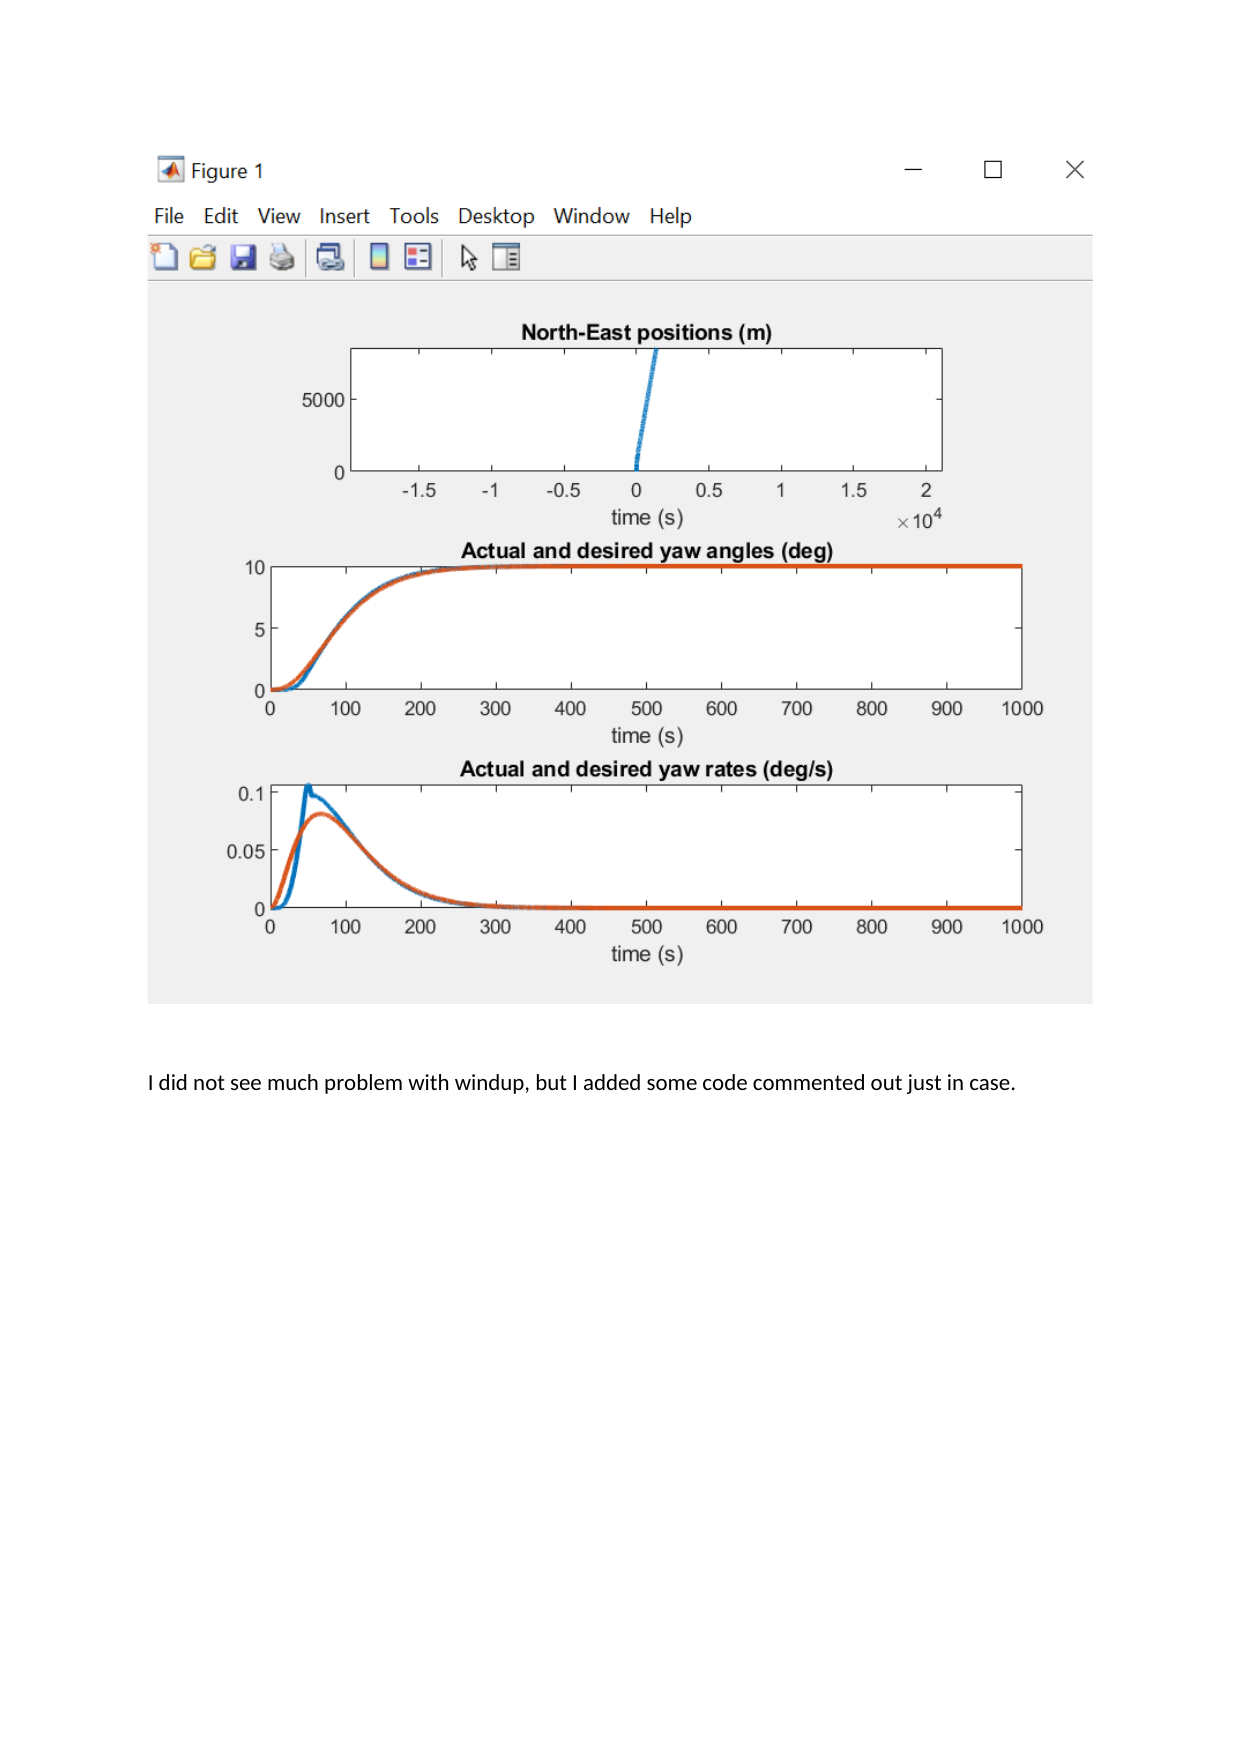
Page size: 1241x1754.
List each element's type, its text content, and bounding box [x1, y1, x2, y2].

text I did not see much problem with windup, but I added some code commented out just in case. [148, 1068, 1093, 1096]
